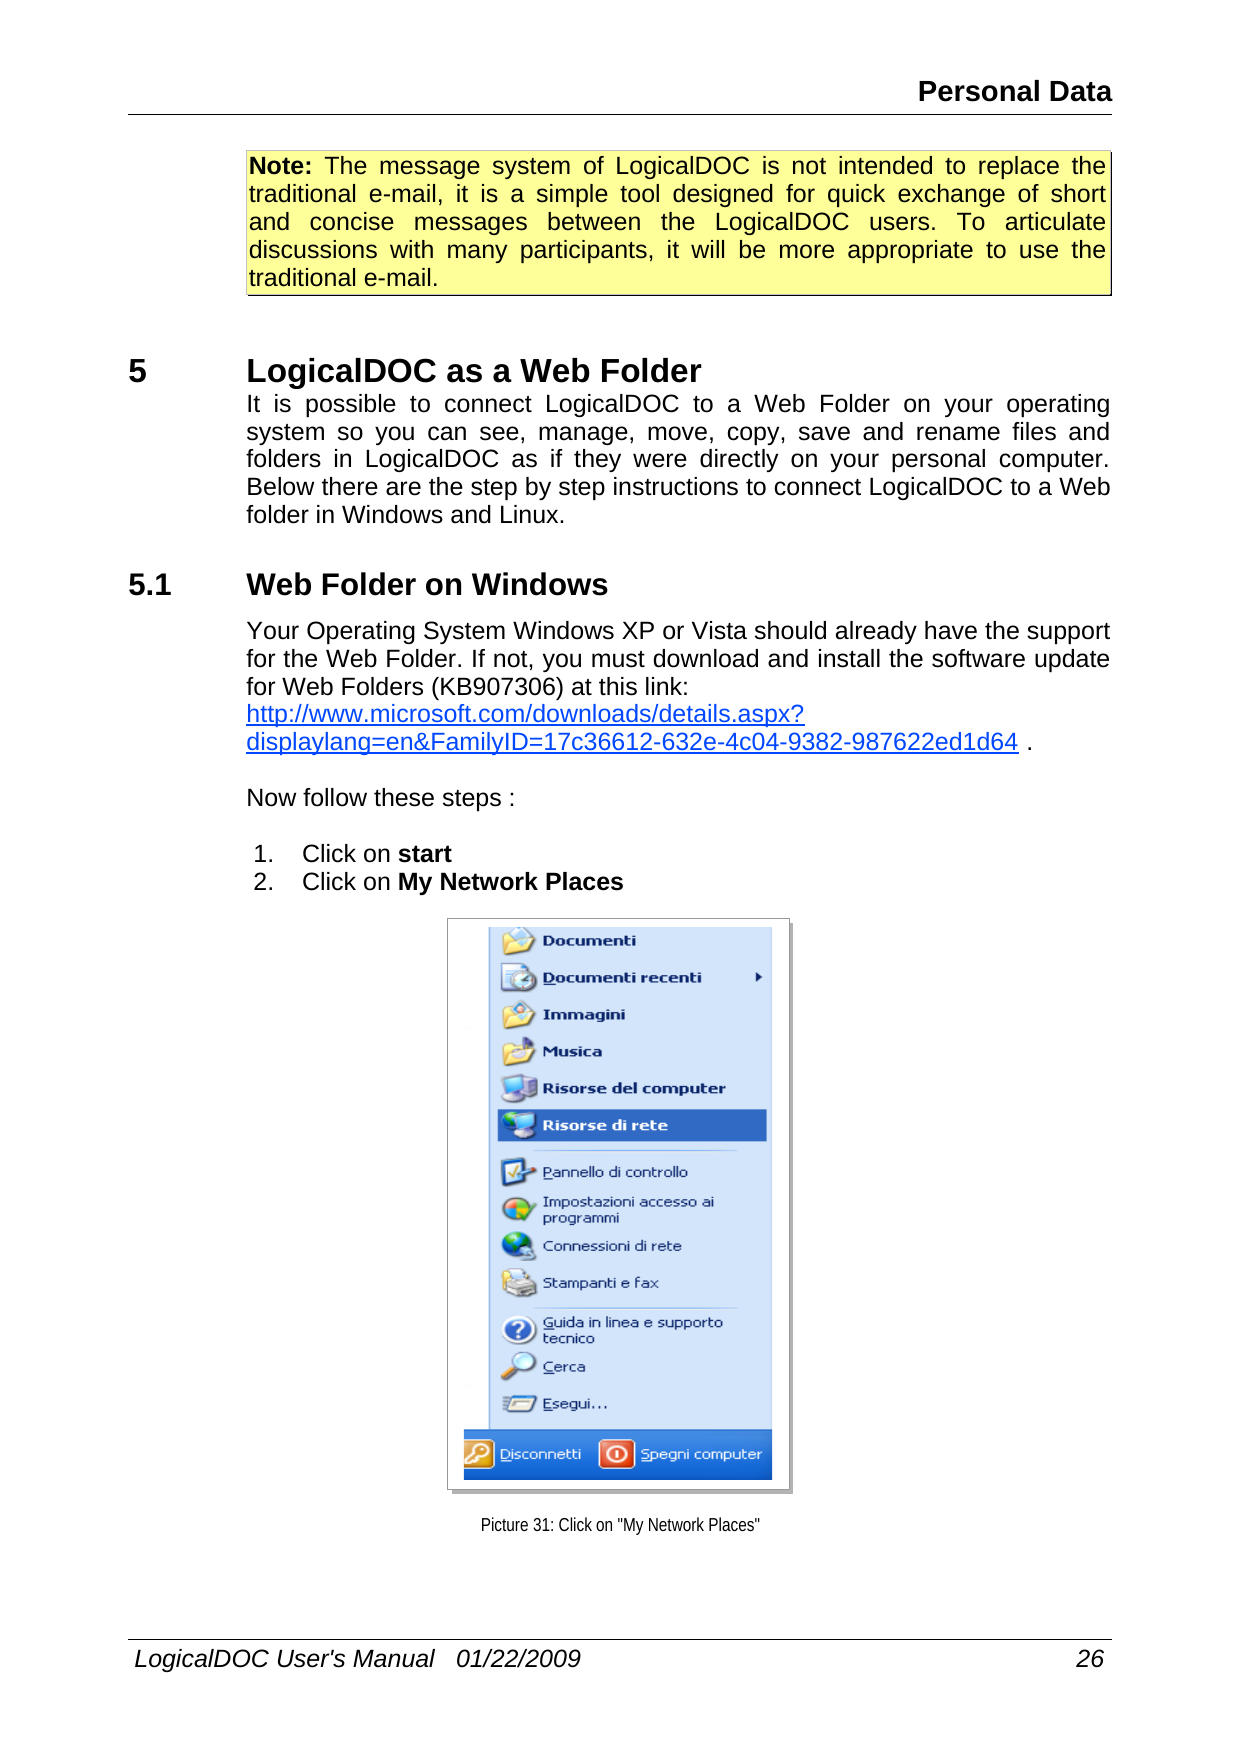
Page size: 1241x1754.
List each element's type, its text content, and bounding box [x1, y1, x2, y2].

text Note: The message system of LogicalDOC is not intended to replace the traditional e-mail, it is a simple tool designed for quick exchange of short and concise messages between the LogicalDOC users. To articulate discussions with many participants, it will be more appropriate to use the traditional e-mail. [247, 151, 1110, 294]
list Click on My Network Places [253, 868, 1112, 896]
text Your Operating System Windows XP or Vista should already have the support for the Web Folder. If not, you must download and install the software update for Web Folders (KB907306) at this link: [246, 616, 1112, 700]
picture [463, 927, 773, 1480]
text Now follow these steps : [246, 784, 1112, 812]
text http://www.microsoft.com/downloads/details.aspx?displaylang=en&FamilyID=17c36612-632e-4c04-9382-987622ed1d64 . [246, 700, 1112, 756]
subtitle LogicalDOC as a Web Folder [128, 352, 1112, 389]
subtitle Web Folder on Windows [128, 567, 1112, 602]
text It is possible to connect LogicalDOC to a Web Folder on your operating system so you can see, manage, move, copy, save and rename files and folders in LogicalDOC as if they were directly on your personal computer. Below there are the step by step instructions to connect LogicalDOC to a Web folder in Windows and Linux. [246, 389, 1112, 529]
text Picture 31: Click on "My Network Places" [431, 1513, 809, 1536]
list Click on start [253, 840, 1112, 868]
